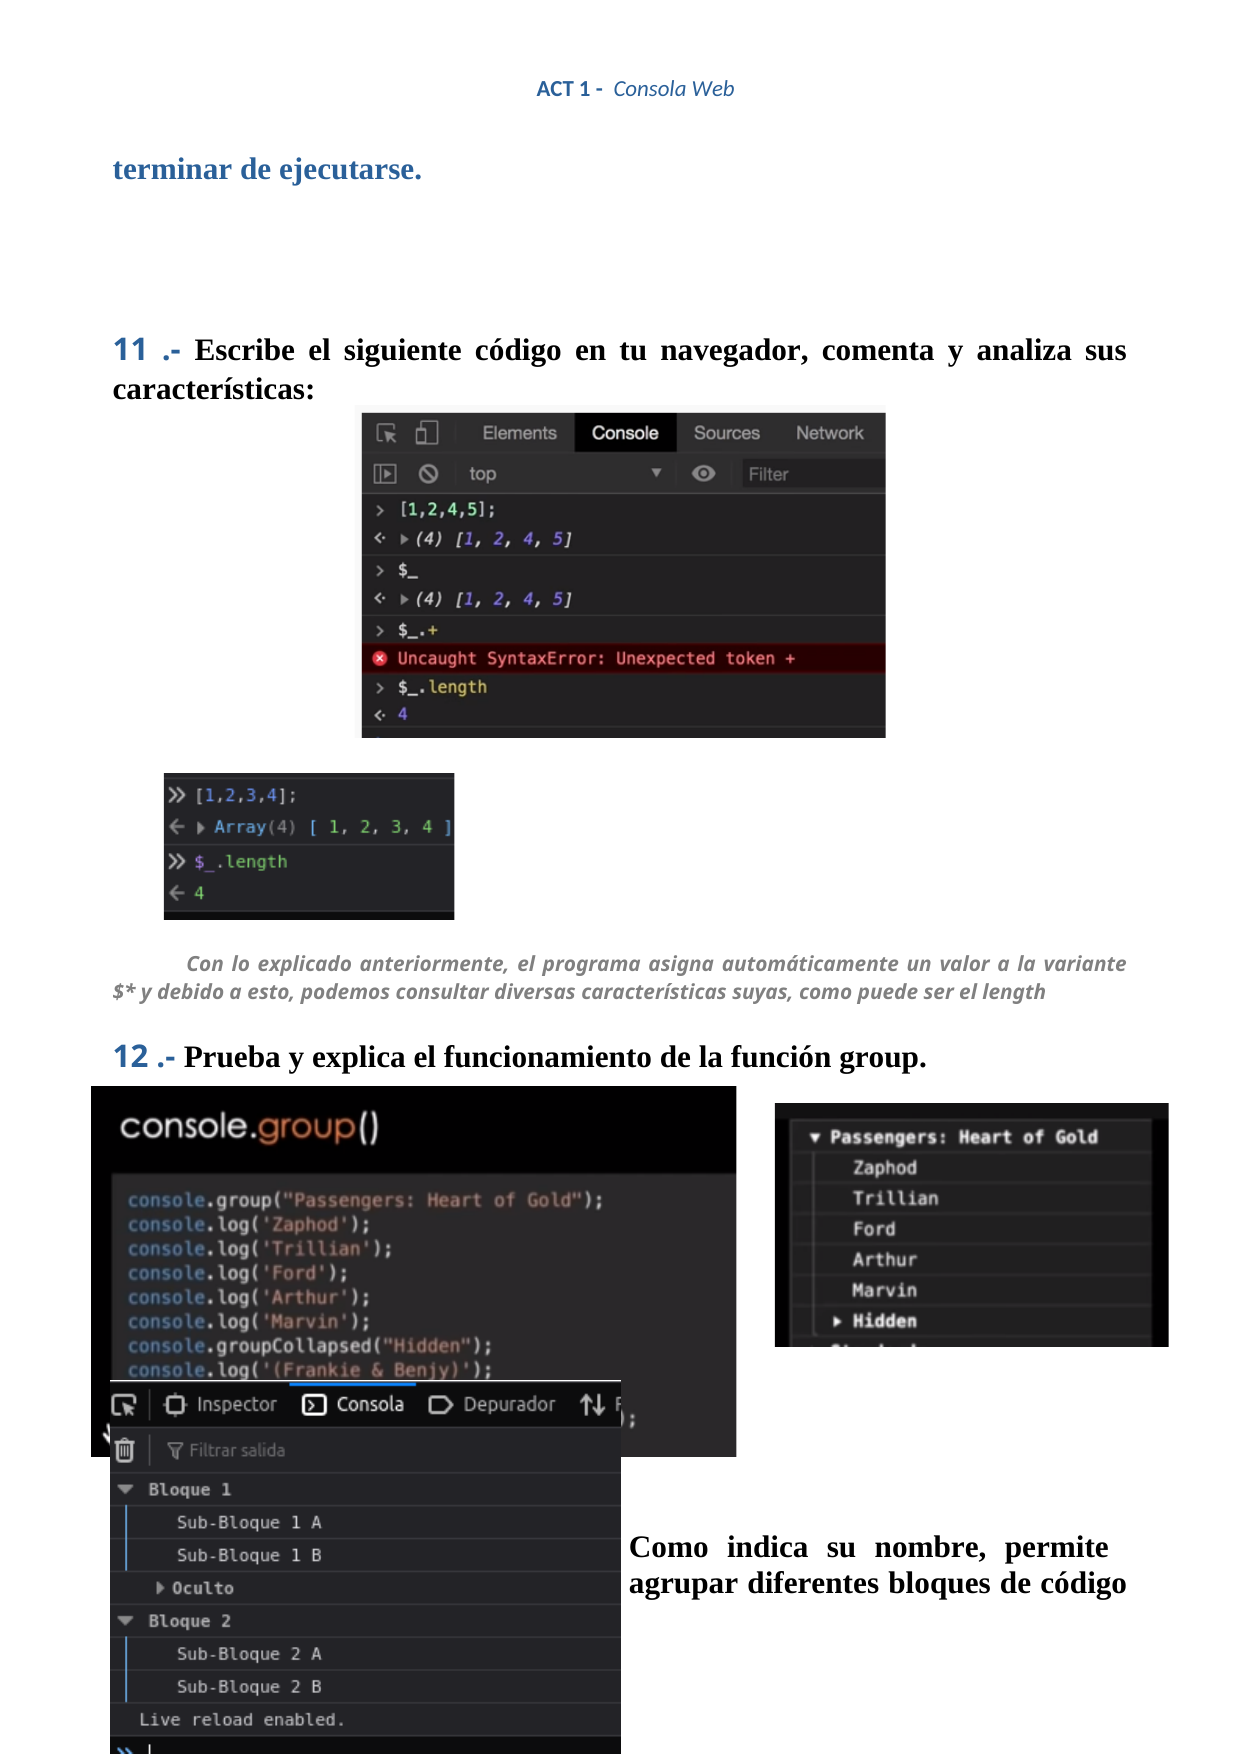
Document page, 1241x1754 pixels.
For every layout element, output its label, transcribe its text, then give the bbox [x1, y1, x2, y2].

text Con lo explicado anteriormente, el programa asigna automáticamente un valor a la variante $* y debido a esto, podemos consultar diversas características suyas, como puede ser el length [112, 949, 1128, 1006]
picture [91, 1086, 737, 1754]
text 12 .- Prueba y explica el funcionamiento de la función group. [112, 1034, 1128, 1077]
text terminar de ejecutarse. [112, 150, 1128, 186]
text 11 .- Escribe el siguiente código en tu navegador, comenta y analiza sus características: [112, 327, 1128, 406]
picture [354, 405, 886, 738]
picture [774, 1103, 1169, 1347]
picture [163, 773, 455, 920]
text Como indica su nombre, permite agrupar diferentes bloques de código [621, 1528, 1128, 1600]
